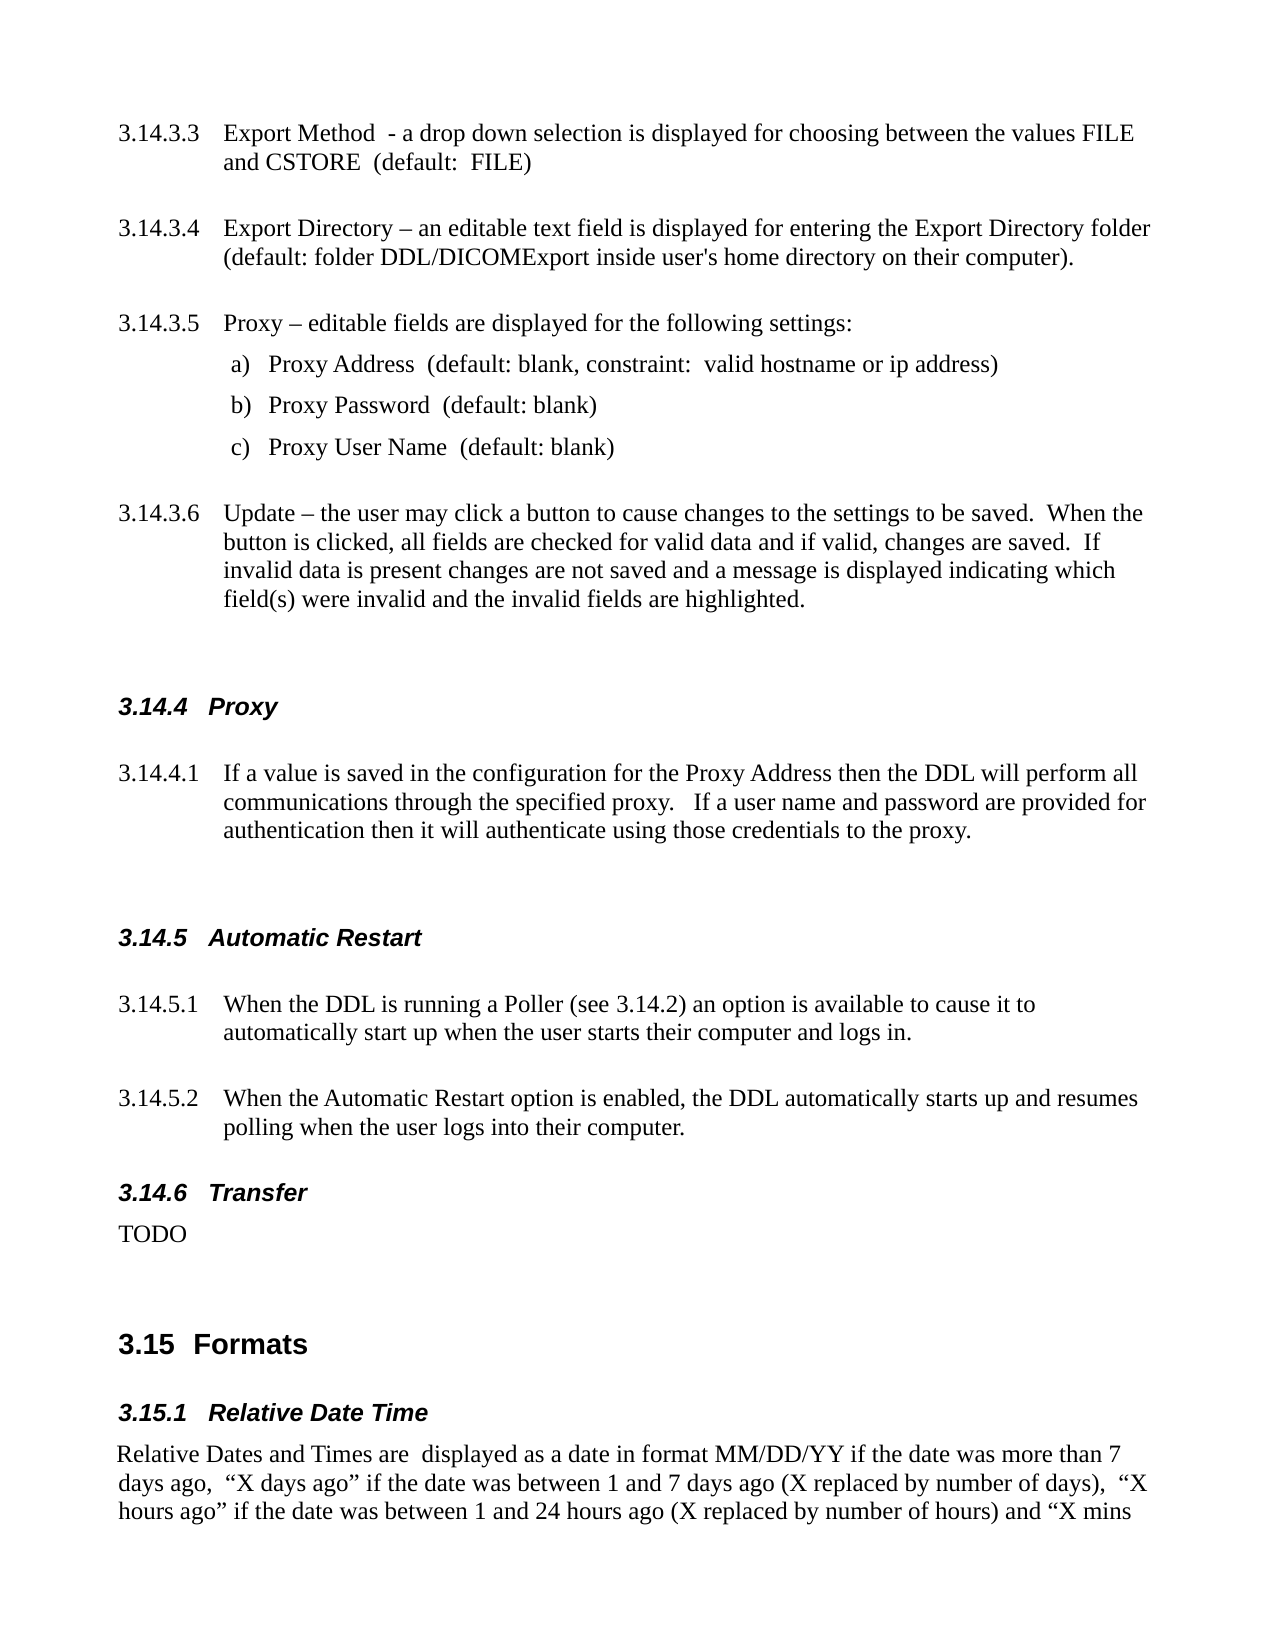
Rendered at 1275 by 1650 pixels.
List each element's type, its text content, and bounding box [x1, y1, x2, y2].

list Proxy Password (default: blank) [231, 391, 1157, 419]
subtitle Update – the user may click a button to cause changes to the settings to be saved. When the button is clicked, all fields are checked for valid data and if valid, changes are saved. If invalid data is present changes are not saved and a message is displayed indicating which field(s) were invalid and the invalid fields are highlighted. [118, 498, 1157, 613]
subtitle Transfer [118, 1178, 1157, 1207]
subtitle Automatic Restart [118, 923, 1157, 952]
list Proxy User Name (default: blank) [231, 432, 1157, 461]
subtitle Relative Date Time [118, 1398, 1157, 1426]
subtitle When the Automatic Restart option is enabled, the DDL automatically starts up and resumes polling when the user logs into their computer. [118, 1084, 1157, 1141]
subtitle Export Method - a drop down selection is displayed for choosing between the values FILE and CSTORE (default: FILE) [118, 118, 1157, 176]
subtitle Formats [118, 1327, 1157, 1360]
subtitle Proxy – editable fields are displayed for the following settings: [118, 308, 1157, 337]
subtitle If a value is saved in the configuration for the Proxy Address then the DDL will perform all communications through the specified proxy. If a user name and password are provided for authentication then it will authenticate using those credentials to the proxy. [118, 758, 1157, 844]
subtitle When the DDL is running a Poller (see 3.14.2) an option is available to cause it to automatically start up when the user starts their computer and logs in. [118, 989, 1157, 1046]
list Proxy Address (default: blank, constraint: valid hostname or ip address) [231, 349, 1157, 378]
text Relative Dates and Times are displayed as a date in format MM/DD/YY if the date was more than 7 days ago, “X days ago” if the date was between 1 and 7 days ago (X replaced by number of days), “X hours ago” if the date was between 1 and 24 hours ago (X replaced by number of hours) and “X mins [116, 1439, 1157, 1525]
text TODO [118, 1219, 1157, 1248]
subtitle Export Directory – an editable text field is displayed for entering the Export Directory folder (default: folder DDL/DICOMExport inside user's home directory on their computer). [118, 213, 1157, 271]
subtitle Proxy [118, 692, 1157, 721]
